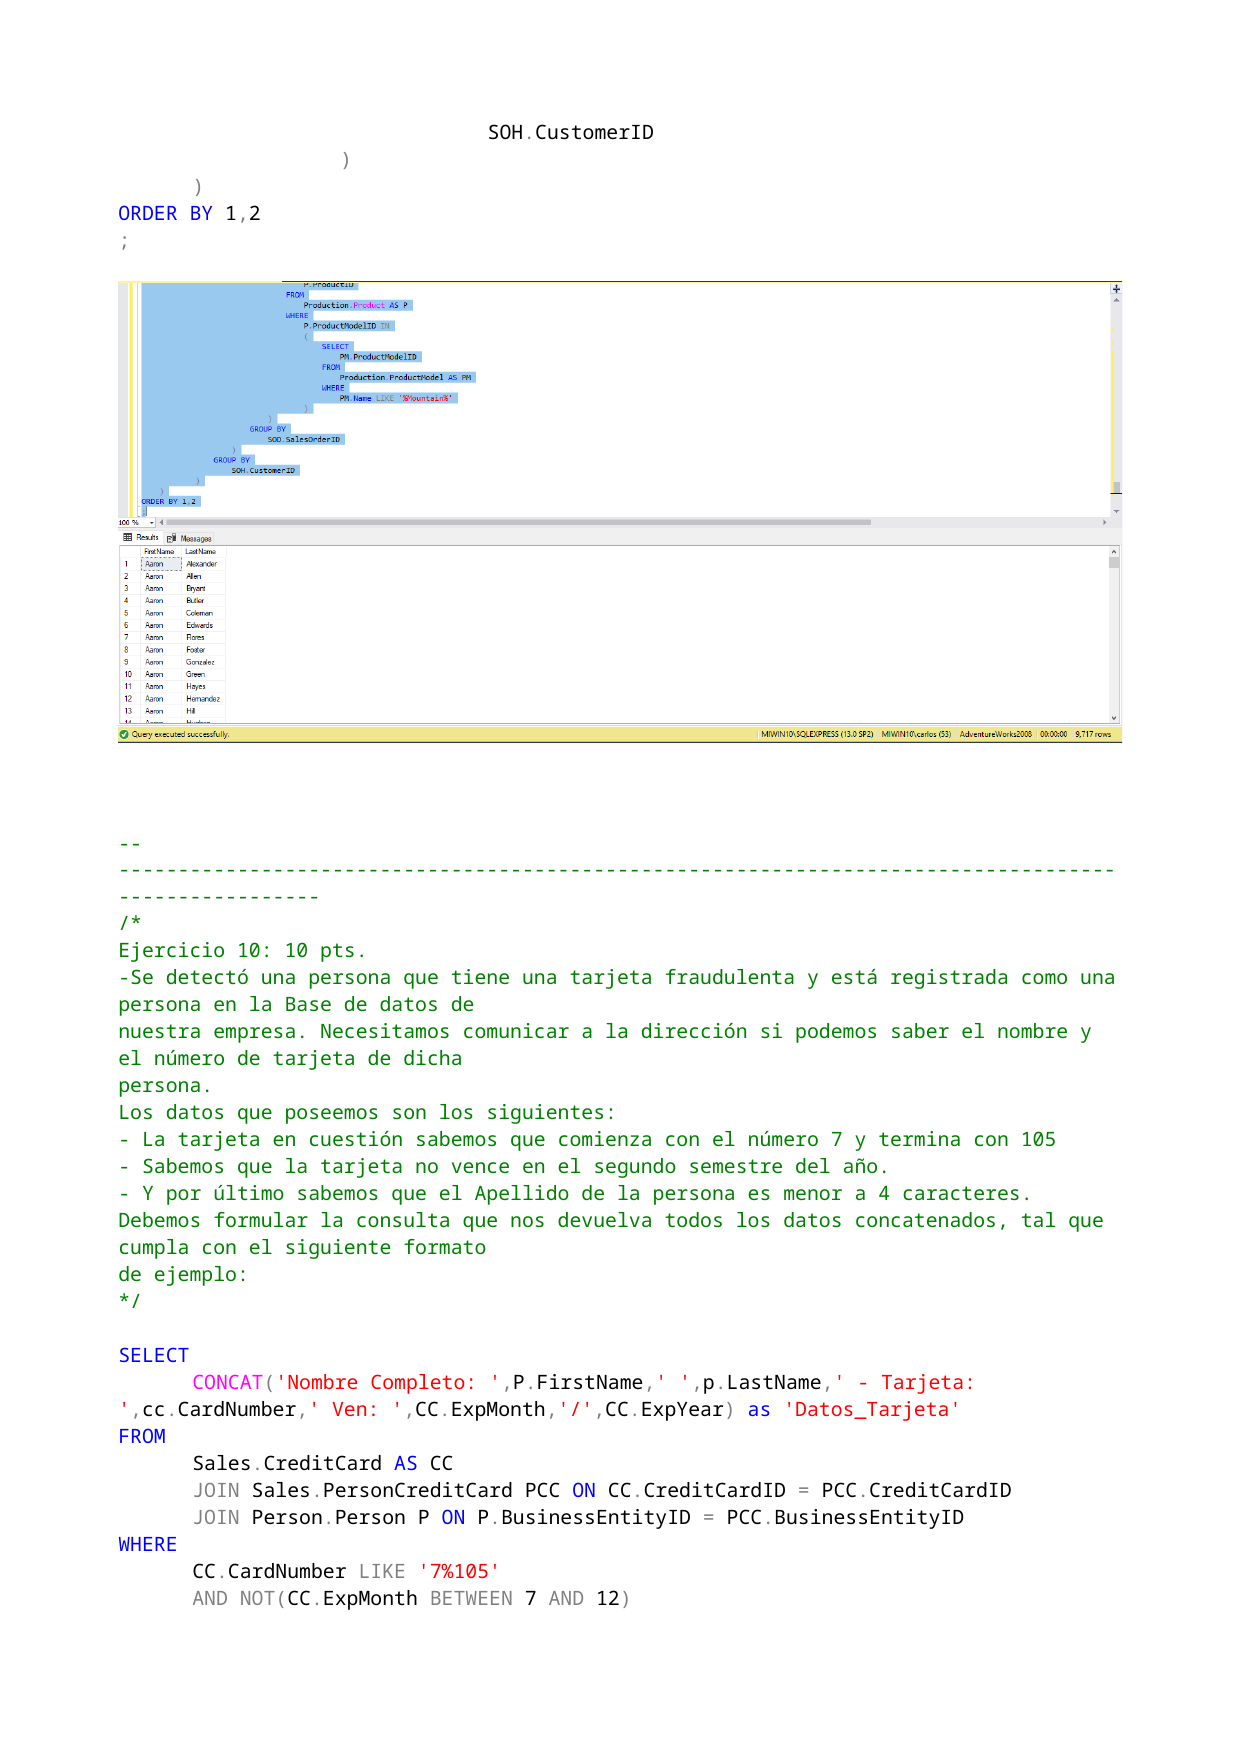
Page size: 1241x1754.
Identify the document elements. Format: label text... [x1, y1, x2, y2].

text ORDER BY 1,2 [118, 199, 1122, 226]
picture [118, 281, 1123, 743]
text persona. [118, 1072, 1122, 1098]
text - La tarjeta en cuestión sabemos que comienza con el número 7 y termina con 105 [118, 1126, 1122, 1152]
text Sales.CreditCard AS CC [118, 1449, 1122, 1476]
text Ejercicio 10: 10 pts. [118, 937, 1122, 964]
text */ [118, 1287, 1122, 1314]
text ) [118, 145, 1122, 172]
text JOIN Sales.PersonCreditCard PCC ON CC.CreditCardID = PCC.CreditCardID [118, 1476, 1122, 1503]
text CONCAT('Nombre Completo: ',P.FirstName,' ',p.LastName,' - Tarjeta: ',cc.CardNumber,' Ven: ',CC.ExpMonth,'/',CC.ExpYear) as 'Datos_Tarjeta' [118, 1368, 1122, 1422]
text de ejemplo: [118, 1260, 1122, 1287]
text - Sabemos que la tarjeta no vence en el segundo semestre del año. [118, 1152, 1122, 1179]
text Los datos que poseemos son los siguientes: [118, 1098, 1122, 1126]
text - Y por último sabemos que el Apellido de la persona es menor a 4 caracteres. [118, 1179, 1122, 1206]
text WHERE [118, 1530, 1122, 1557]
text -Se detectó una persona que tiene una tarjeta fraudulenta y está registrada como una persona en la Base de datos de [118, 964, 1122, 1018]
text CC.CardNumber LIKE '7%105' [118, 1557, 1122, 1584]
text Debemos formular la consulta que nos devuelva todos los datos concatenados, tal que cumpla con el siguiente formato [118, 1206, 1122, 1260]
text JOIN Person.Person P ON P.BusinessEntityID = PCC.BusinessEntityID [118, 1503, 1122, 1530]
text SELECT [118, 1341, 1122, 1368]
text ) [118, 172, 1122, 199]
text AND NOT(CC.ExpMonth BETWEEN 7 AND 12) [118, 1584, 1122, 1611]
text /* [118, 910, 1122, 937]
text -- ----------------------------------------------------------------------------------------------------- [118, 829, 1122, 910]
text SOH.CustomerID [118, 118, 1122, 145]
text ; [118, 226, 1122, 253]
text nuestra empresa. Necesitamos comunicar a la dirección si podemos saber el nombre y el número de tarjeta de dicha [118, 1018, 1122, 1072]
text FROM [118, 1422, 1122, 1449]
